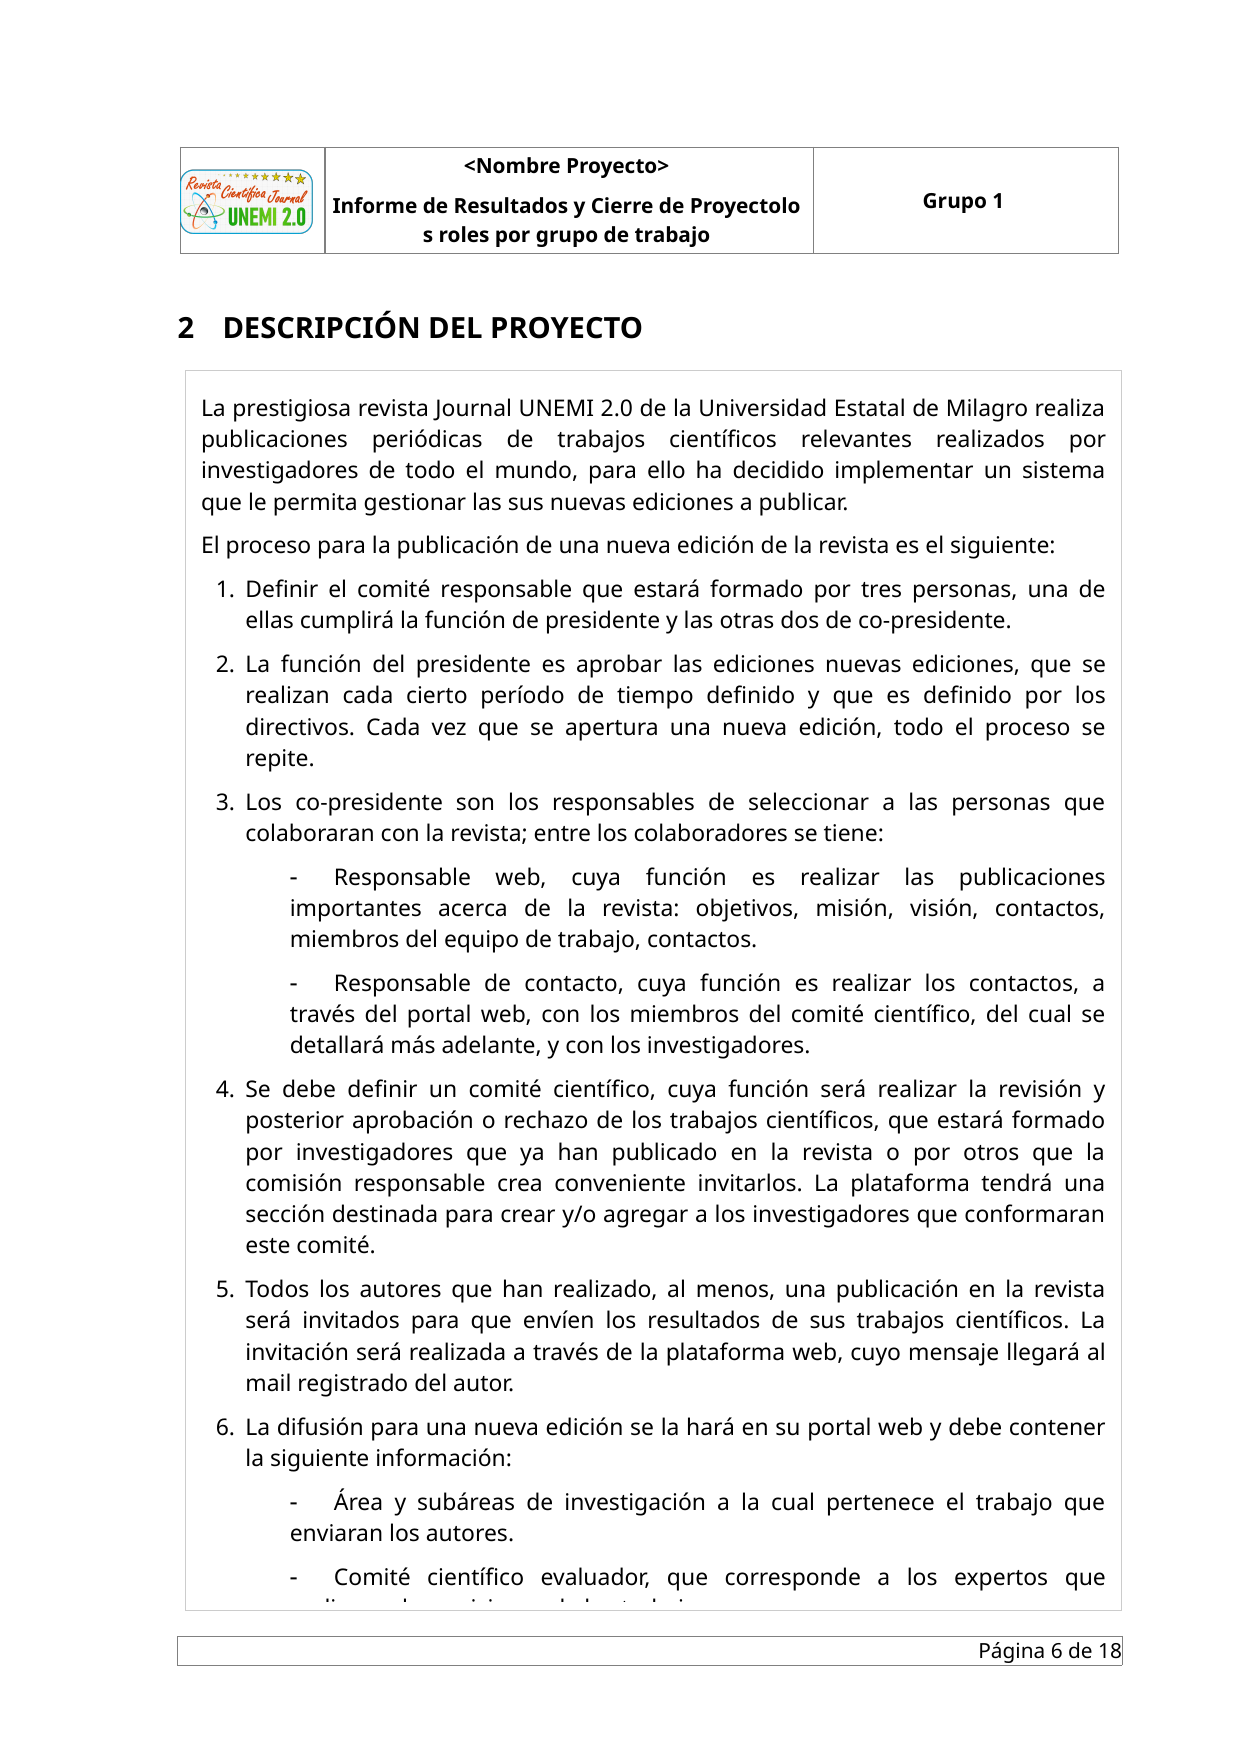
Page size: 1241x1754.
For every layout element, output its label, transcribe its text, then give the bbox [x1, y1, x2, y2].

list Área y subáreas de investigación a la cual pertenece el trabajo que enviaran los autores. [289, 1486, 1106, 1548]
list Comité científico evaluador, que corresponde a los expertos que realizaran las revisiones de los trabajos. [289, 1561, 1106, 1602]
list La difusión para una nueva edición se la hará en su portal web y debe contener la siguiente información: [216, 1411, 1106, 1473]
list Los co-presidente son los responsables de seleccionar a las personas que colaboraran con la revista; entre los colaboradores se tiene: [216, 786, 1106, 848]
list Todos los autores que han realizado, al menos, una publicación en la revista será invitados para que envíen los resultados de sus trabajos científicos. La invitación será realizada a través de la plataforma web, cuyo mensaje llegará al mail registrado del autor. [216, 1273, 1106, 1398]
text La prestigiosa revista Journal UNEMI 2.0 de la Universidad Estatal de Milagro realiza publicaciones periódicas de trabajos científicos relevantes realizados por investigadores de todo el mundo, para ello ha decidido implementar un sistema que le permita gestionar las sus nuevas ediciones a publicar. [201, 392, 1106, 517]
subtitle DESCRIPCIÓN DEL PROYECTO [177, 307, 1122, 347]
list Se debe definir un comité científico, cuya función será realizar la revisión y posterior aprobación o rechazo de los trabajos científicos, que estará formado por investigadores que ya han publicado en la revista o por otros que la comisión responsable crea conveniente invitarlos. La plataforma tendrá una sección destinada para crear y/o agregar a los investigadores que conformaran este comité. [216, 1073, 1106, 1261]
text El proceso para la publicación de una nueva edición de la revista es el siguiente: [201, 529, 1106, 561]
list Responsable web, cuya función es realizar las publicaciones importantes acerca de la revista: objetivos, misión, visión, contactos, miembros del equipo de trabajo, contactos. [289, 861, 1106, 954]
list La función del presidente es aprobar las ediciones nuevas ediciones, que se realizan cada cierto período de tiempo definido y que es definido por los directivos. Cada vez que se apertura una nueva edición, todo el proceso se repite. [216, 648, 1106, 773]
list Responsable de contacto, cuya función es realizar los contactos, a través del portal web, con los miembros del comité científico, del cual se detallará más adelante, y con los investigadores. [289, 967, 1106, 1061]
list Definir el comité responsable que estará formado por tres personas, una de ellas cumplirá la función de presidente y las otras dos de co-presidente. [216, 573, 1106, 636]
